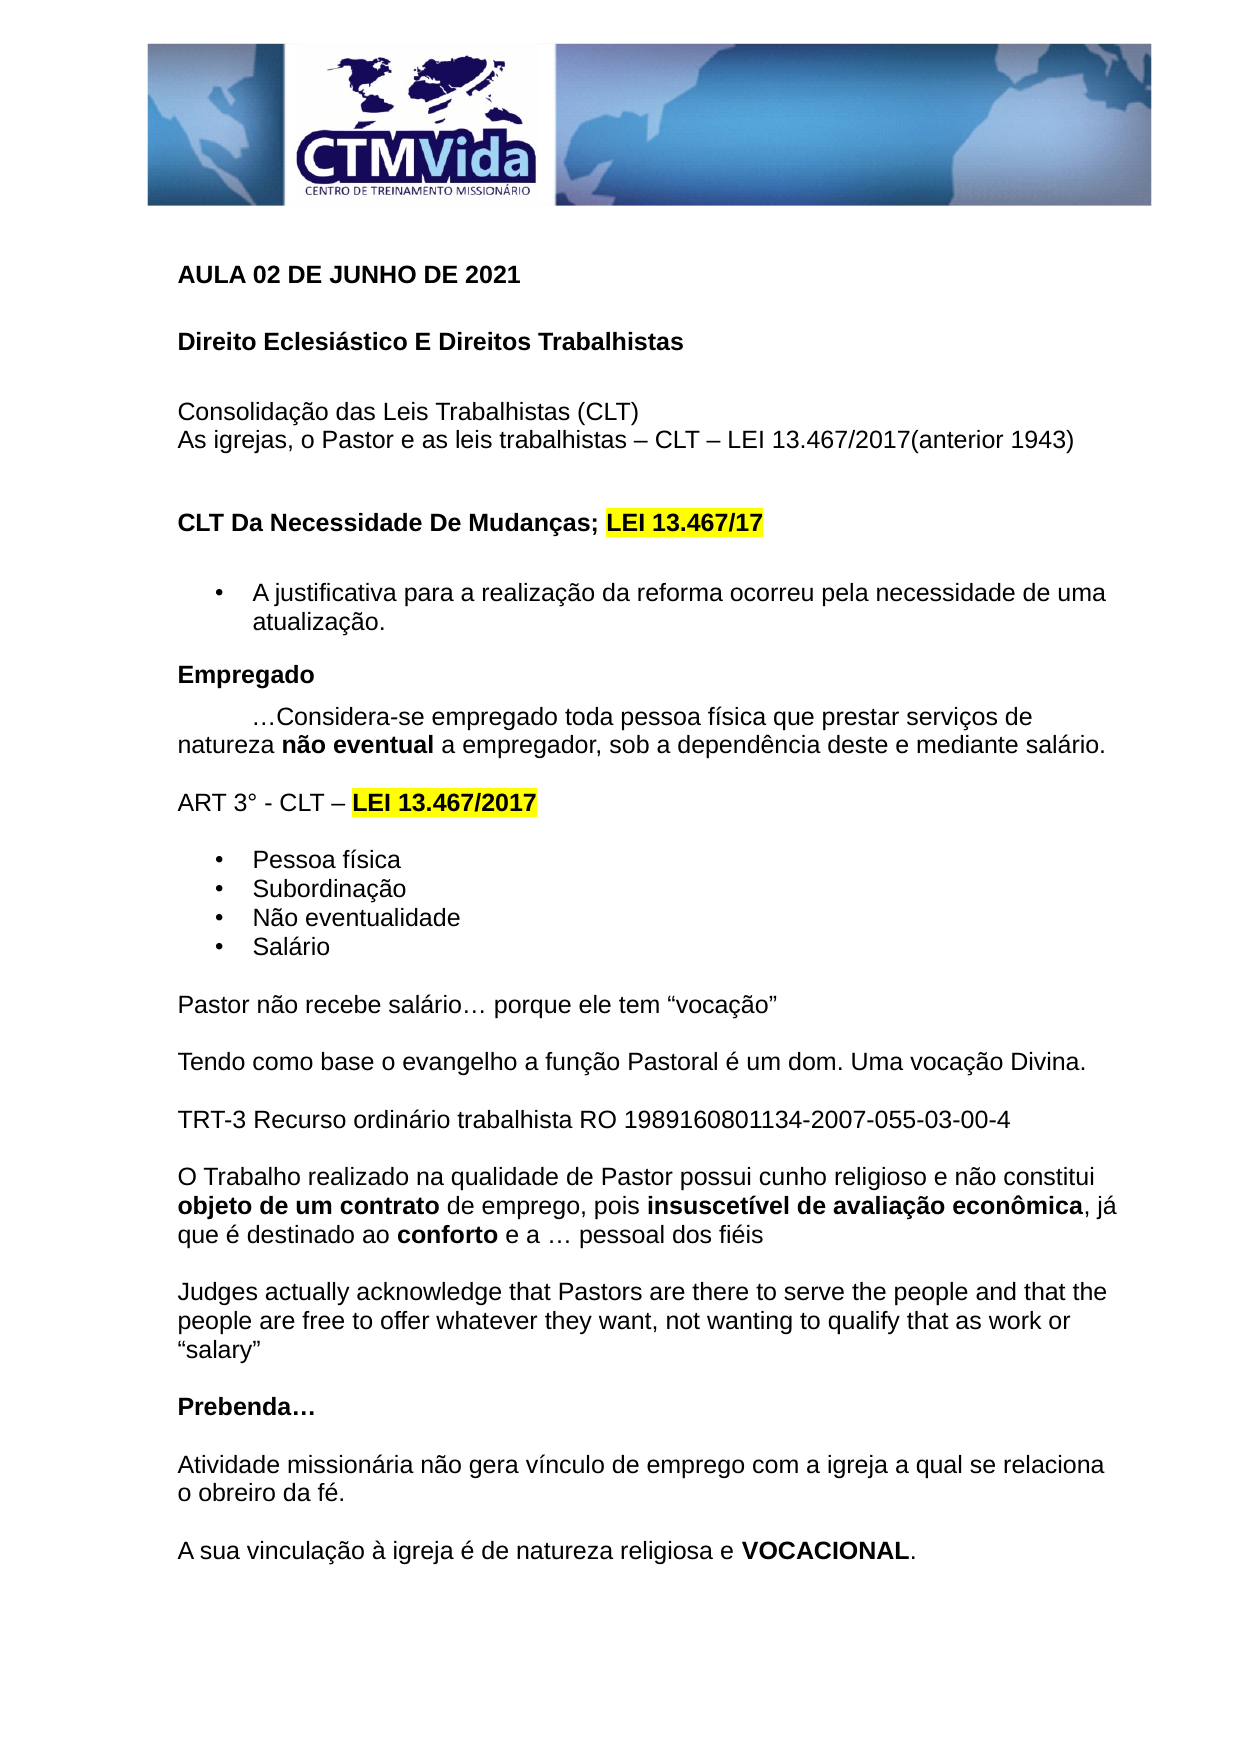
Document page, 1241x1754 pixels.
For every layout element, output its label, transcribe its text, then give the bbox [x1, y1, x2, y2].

text Consolidação das Leis Trabalhistas (CLT) [177, 397, 1122, 425]
text Judges actually acknowledge that Pastors are there to serve the people and that the people are free to offer whatever they want, not wanting to qualify that as work or “salary” [177, 1277, 1122, 1363]
text A sua vinculação à igreja é de natureza religiosa e VOCACIONAL. [177, 1536, 1122, 1565]
list Pessoa física [215, 846, 1122, 874]
text O Trabalho realizado na qualidade de Pastor possui cunho religioso e não constitui objeto de um contrato de emprego, pois insuscetível de avaliação econômica, já que é destinado ao conforto e a … pessoal dos fiéis [177, 1162, 1122, 1248]
list Subordinação [215, 874, 1122, 903]
list Não eventualidade [215, 903, 1122, 932]
text As igrejas, o Pastor e as leis trabalhistas – CLT – LEI 13.467/2017(anterior 1943) [177, 425, 1122, 454]
text ART 3° - CLT – LEI 13.467/2017 [177, 788, 1122, 817]
text Atividade missionária não gera vínculo de emprego com a igreja a qual se relaciona o obreiro da fé. [177, 1450, 1122, 1507]
subtitle Empregado [177, 661, 1122, 689]
picture [147, 43, 1152, 206]
subtitle Direito Eclesiástico e Direitos Trabalhistas [177, 327, 1122, 355]
subtitle CLT Da necessidade de mudanças; LEI 13.467/17 [177, 508, 1122, 537]
text Pastor não recebe salário… porque ele tem “vocação” [177, 990, 1122, 1018]
text Prebenda… [177, 1392, 1122, 1421]
list A justificativa para a realização da reforma ocorreu pela necessidade de uma atualização. [215, 578, 1122, 636]
subtitle Aula 02 de junho de 2021 [177, 260, 1122, 289]
text …Considera-se empregado toda pessoa física que prestar serviços de natureza não eventual a empregador, sob a dependência deste e mediante salário. [177, 702, 1122, 759]
text Tendo como base o evangelho a função Pastoral é um dom. Uma vocação Divina. [177, 1047, 1122, 1076]
text TRT-3 Recurso ordinário trabalhista RO 1989160801134-2007-055-03-00-4 [177, 1105, 1122, 1133]
list Salário [215, 932, 1122, 961]
